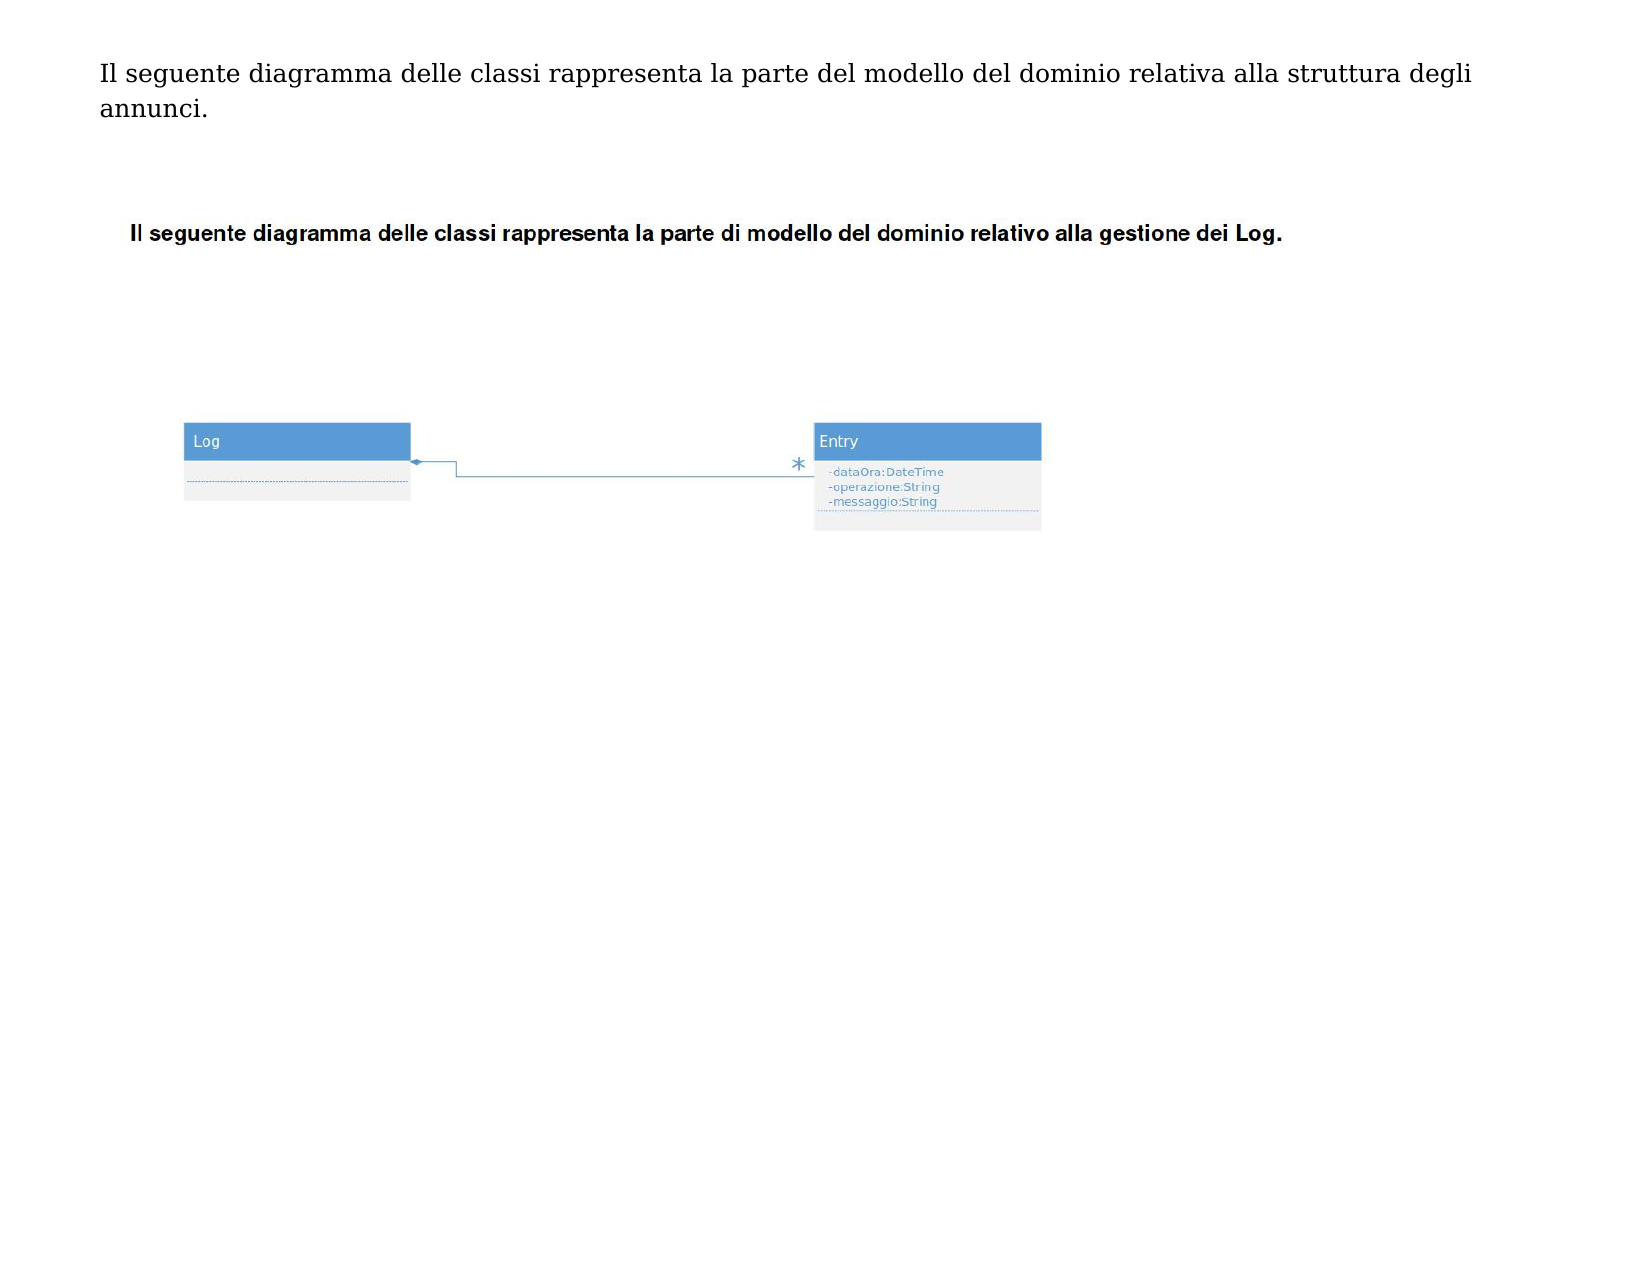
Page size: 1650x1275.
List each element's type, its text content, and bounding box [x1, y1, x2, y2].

text Il seguente diagramma delle classi rappresenta la parte del modello del dominio relativa alla struttura degli annunci. [99, 59, 1569, 123]
picture [82, 143, 1561, 1183]
